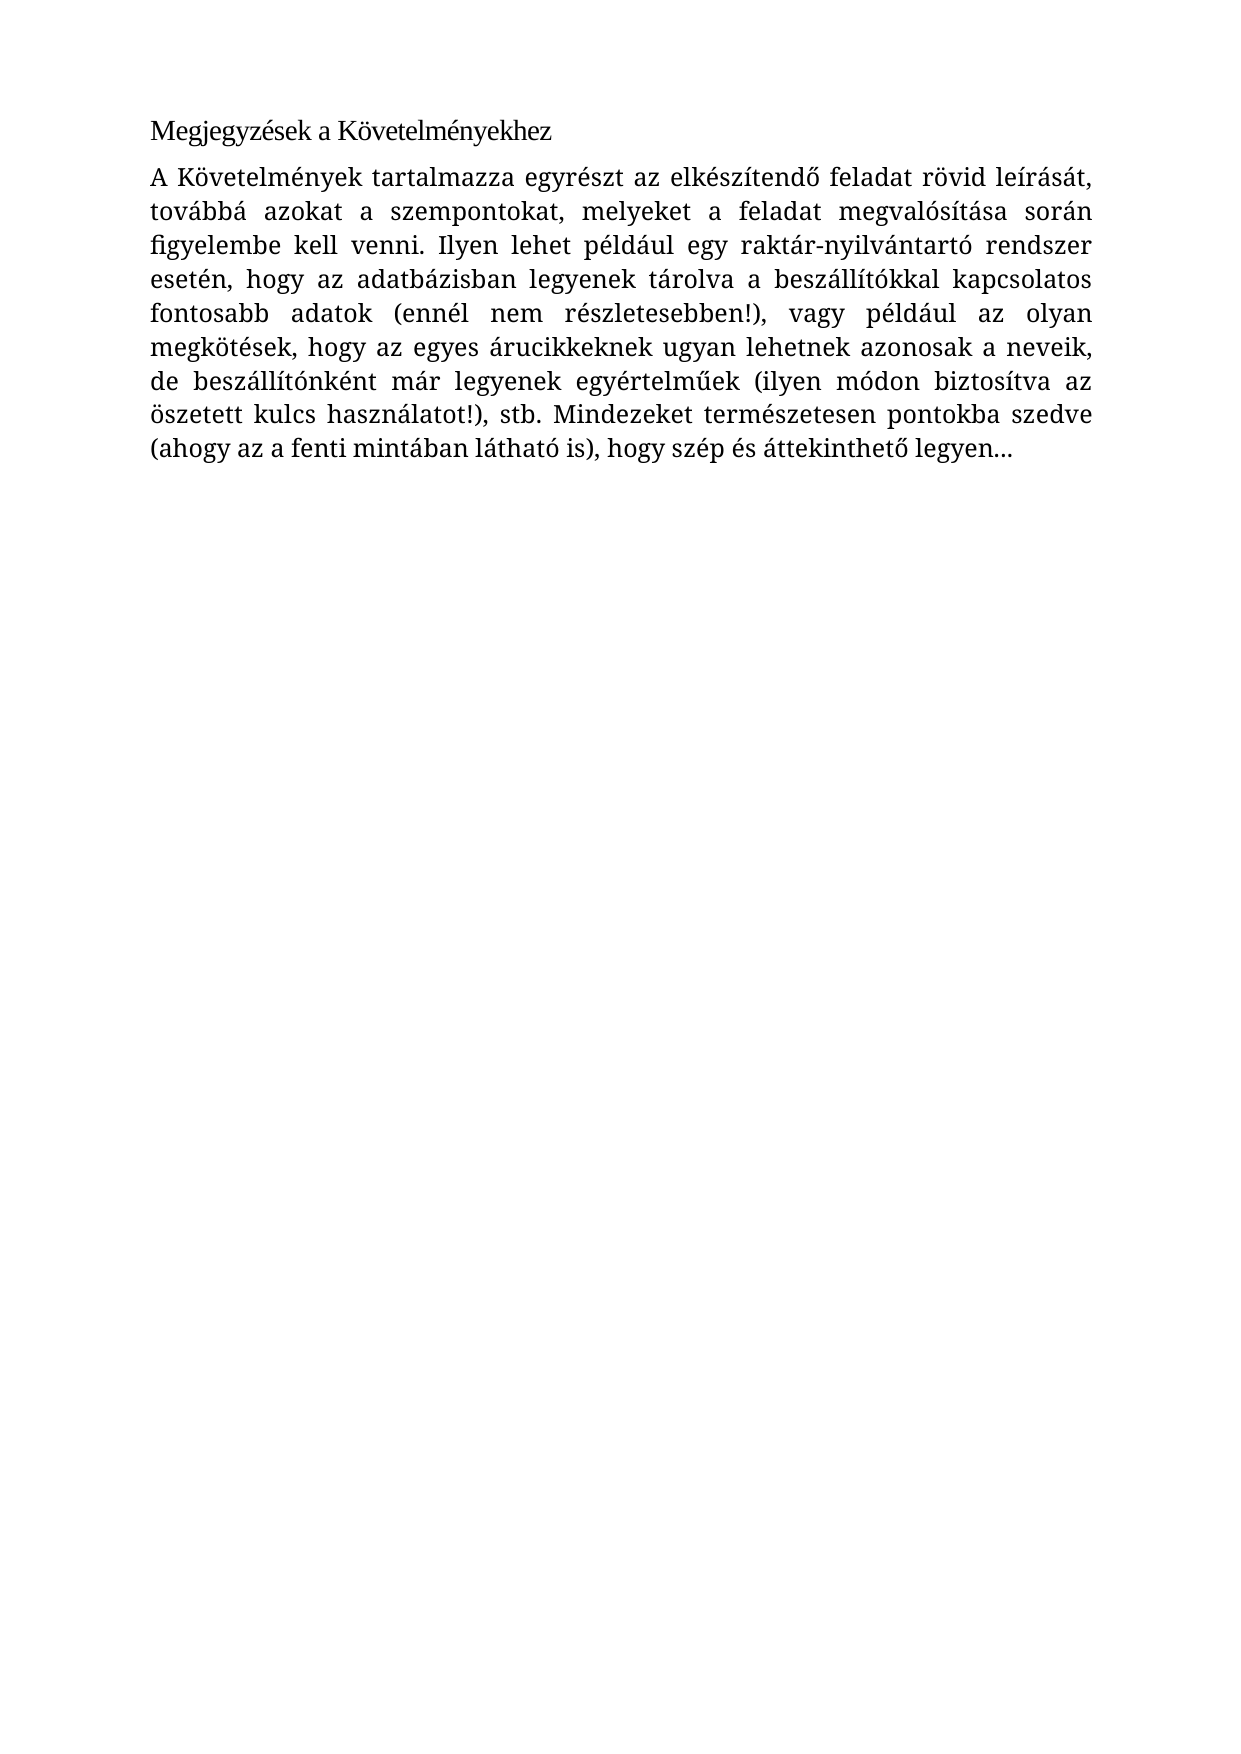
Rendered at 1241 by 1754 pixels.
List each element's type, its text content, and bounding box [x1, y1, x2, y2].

text A Követelmények tartalmazza egyrészt az elkészítendő feladat rövid leírását, továbbá azokat a szempontokat, melyeket a feladat megvalósítása során figyelembe kell venni. Ilyen lehet például egy raktár-nyilvántartó rendszer esetén, hogy az adatbázisban legyenek tárolva a beszállítókkal kapcsolatos fontosabb adatok (ennél nem részletesebben!), vagy például az olyan megkötések, hogy az egyes árucikkeknek ugyan lehetnek azonosak a neveik, de beszállítónként már legyenek egyértelműek (ilyen módon biztosítva az öszetett kulcs használatot!), stb. Mindezeket természetesen pontokba szedve (ahogy az a fenti mintában látható is), hogy szép és áttekinthető legyen... [150, 160, 1094, 465]
text Megjegyzések a Követelményekhez [150, 114, 1094, 147]
